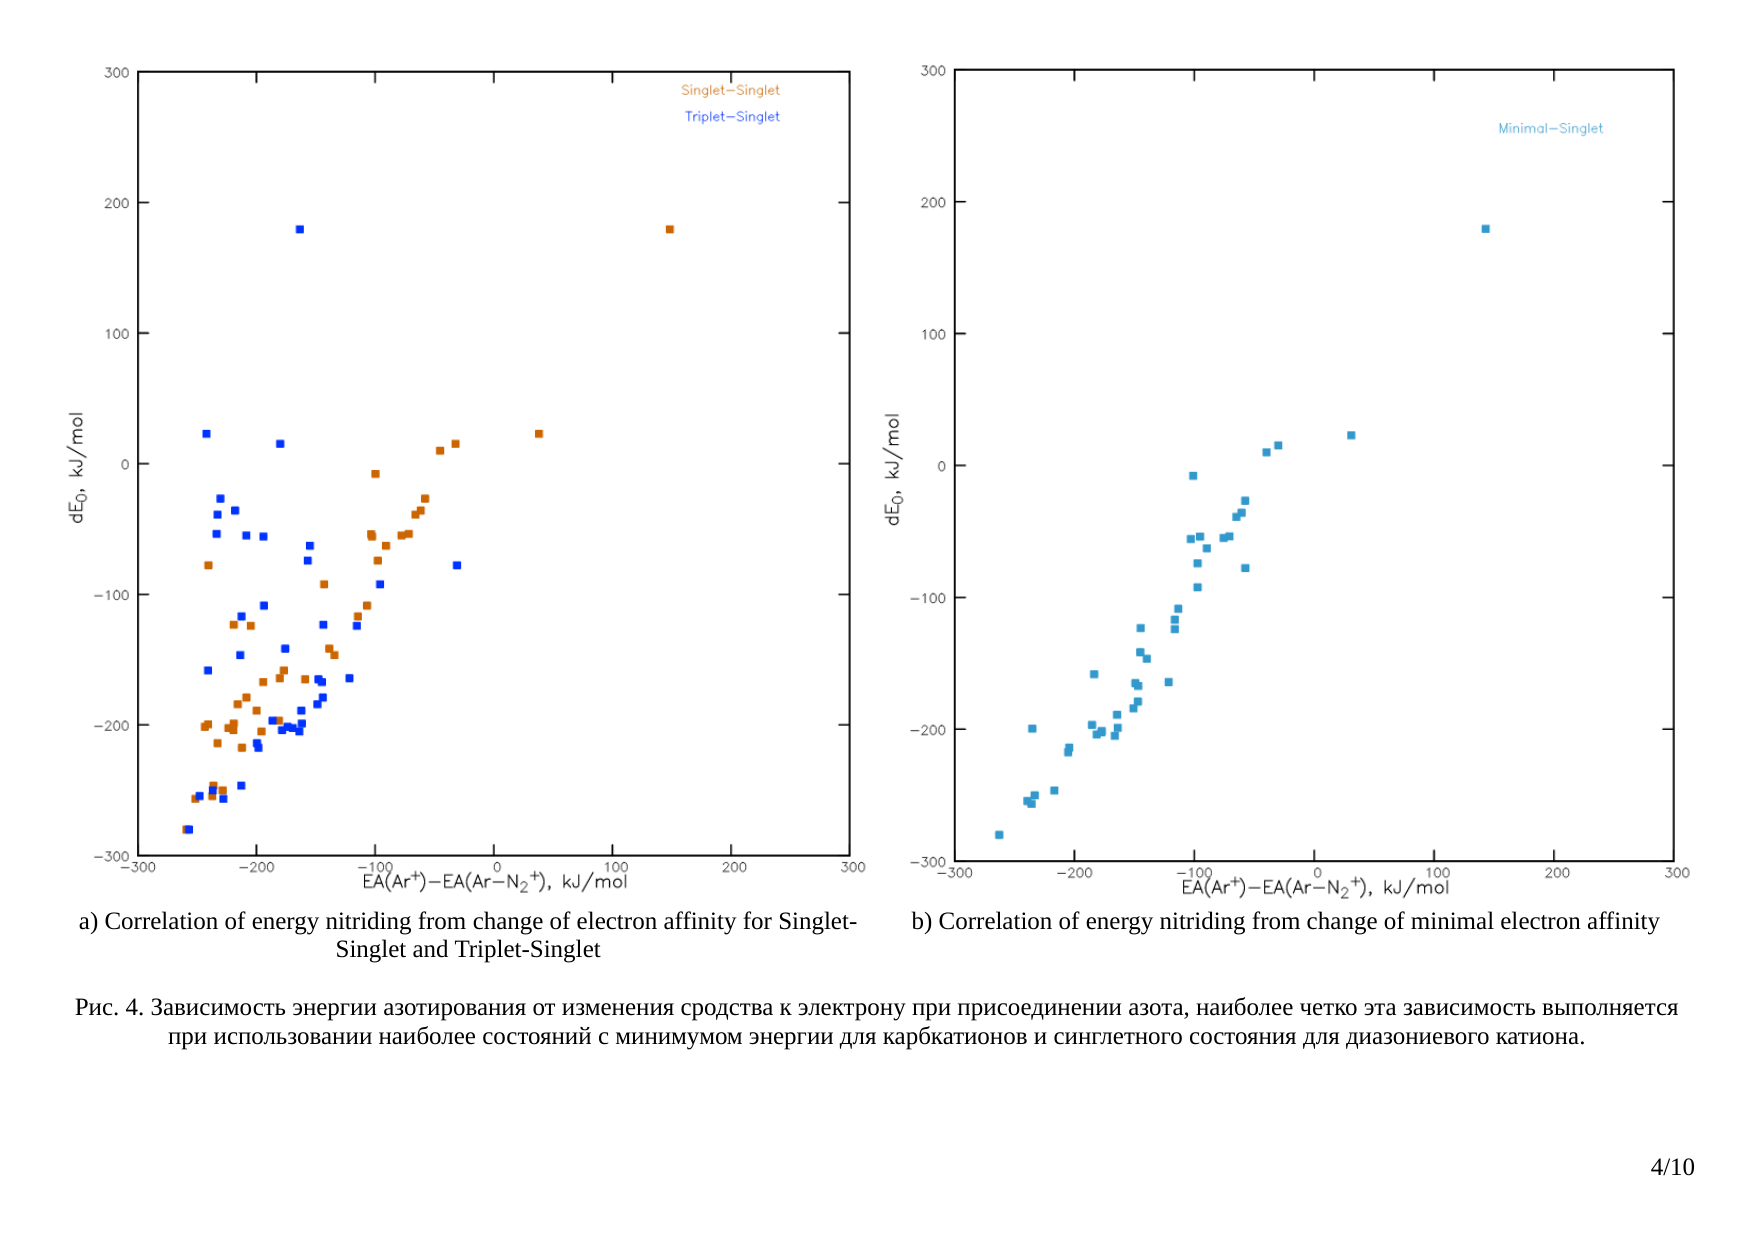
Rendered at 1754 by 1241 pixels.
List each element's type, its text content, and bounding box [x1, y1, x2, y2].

table_cell Рис. 4. Зависимость энергии азотирования от изменения сродства к электрону при присоединении азота, наиболее четко эта зависимость выполняется при использовании наиболее состояний с минимумом энергии для карбкатионов и синглетного состояния для диазониевого катиона. [59, 992, 1695, 1049]
table_cell b) Correlation of energy nitriding from change of minimal electron affinity [877, 906, 1695, 992]
table_cell a) Correlation of energy nitriding from change of electron affinity for Singlet-Singlet and Triplet-Singlet [59, 906, 877, 992]
picture [59, 59, 1695, 906]
table_header [59, 900, 876, 906]
